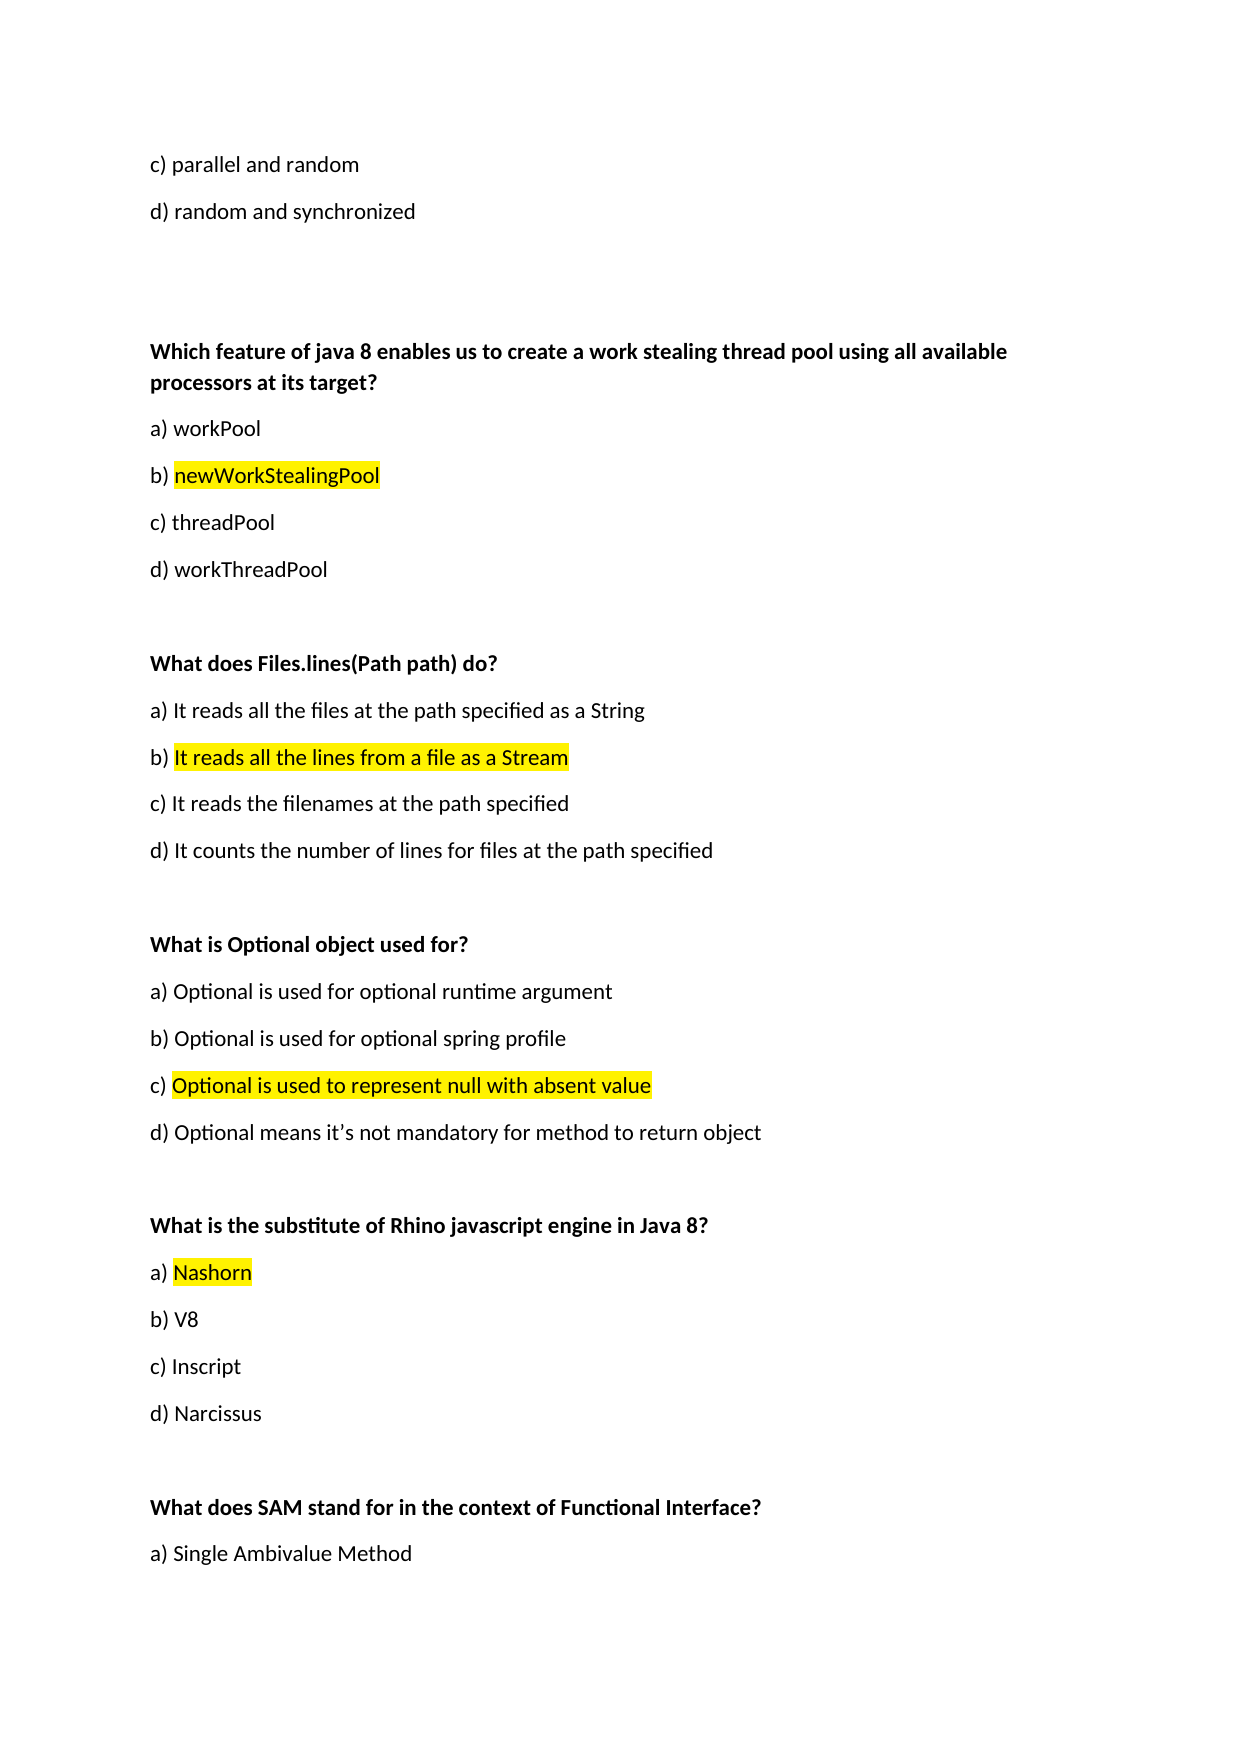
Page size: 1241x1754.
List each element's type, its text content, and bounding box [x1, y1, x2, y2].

text b) It reads all the lines from a file as a Stream [150, 743, 1090, 771]
text c) It reads the filenames at the path specified [150, 789, 1090, 818]
text d) It counts the number of lines for files at the path specified [150, 836, 1090, 864]
text b) V8 [150, 1305, 1090, 1333]
text d) random and synchronized [150, 197, 1090, 225]
text Which feature of java 8 enables us to create a work stealing thread pool using all available processors at its target? [150, 337, 1090, 396]
text d) Optional means it’s not mandatory for method to return object [150, 1118, 1090, 1146]
text a) Optional is used for optional runtime argument [150, 977, 1090, 1005]
text b) newWorkStealingPool [150, 461, 1090, 489]
text What does SAM stand for in the context of Functional Interface? [150, 1493, 1090, 1521]
text c) Inscript [150, 1352, 1090, 1380]
text a) Single Ambivalue Method [150, 1539, 1090, 1568]
text a) It reads all the files at the path specified as a String [150, 696, 1090, 724]
text d) Narcissus [150, 1399, 1090, 1427]
text What does Files.lines(Path path) do? [150, 649, 1090, 677]
text c) parallel and random [150, 150, 1090, 178]
text a) Nashorn [150, 1258, 1090, 1286]
text d) workThreadPool [150, 555, 1090, 583]
text b) Optional is used for optional spring profile [150, 1024, 1090, 1052]
text a) workPool [150, 414, 1090, 443]
text c) threadPool [150, 508, 1090, 536]
text What is Optional object used for? [150, 930, 1090, 958]
text What is the substitute of Rhino javascript engine in Java 8? [150, 1211, 1090, 1239]
text c) Optional is used to represent null with absent value [150, 1071, 1090, 1099]
